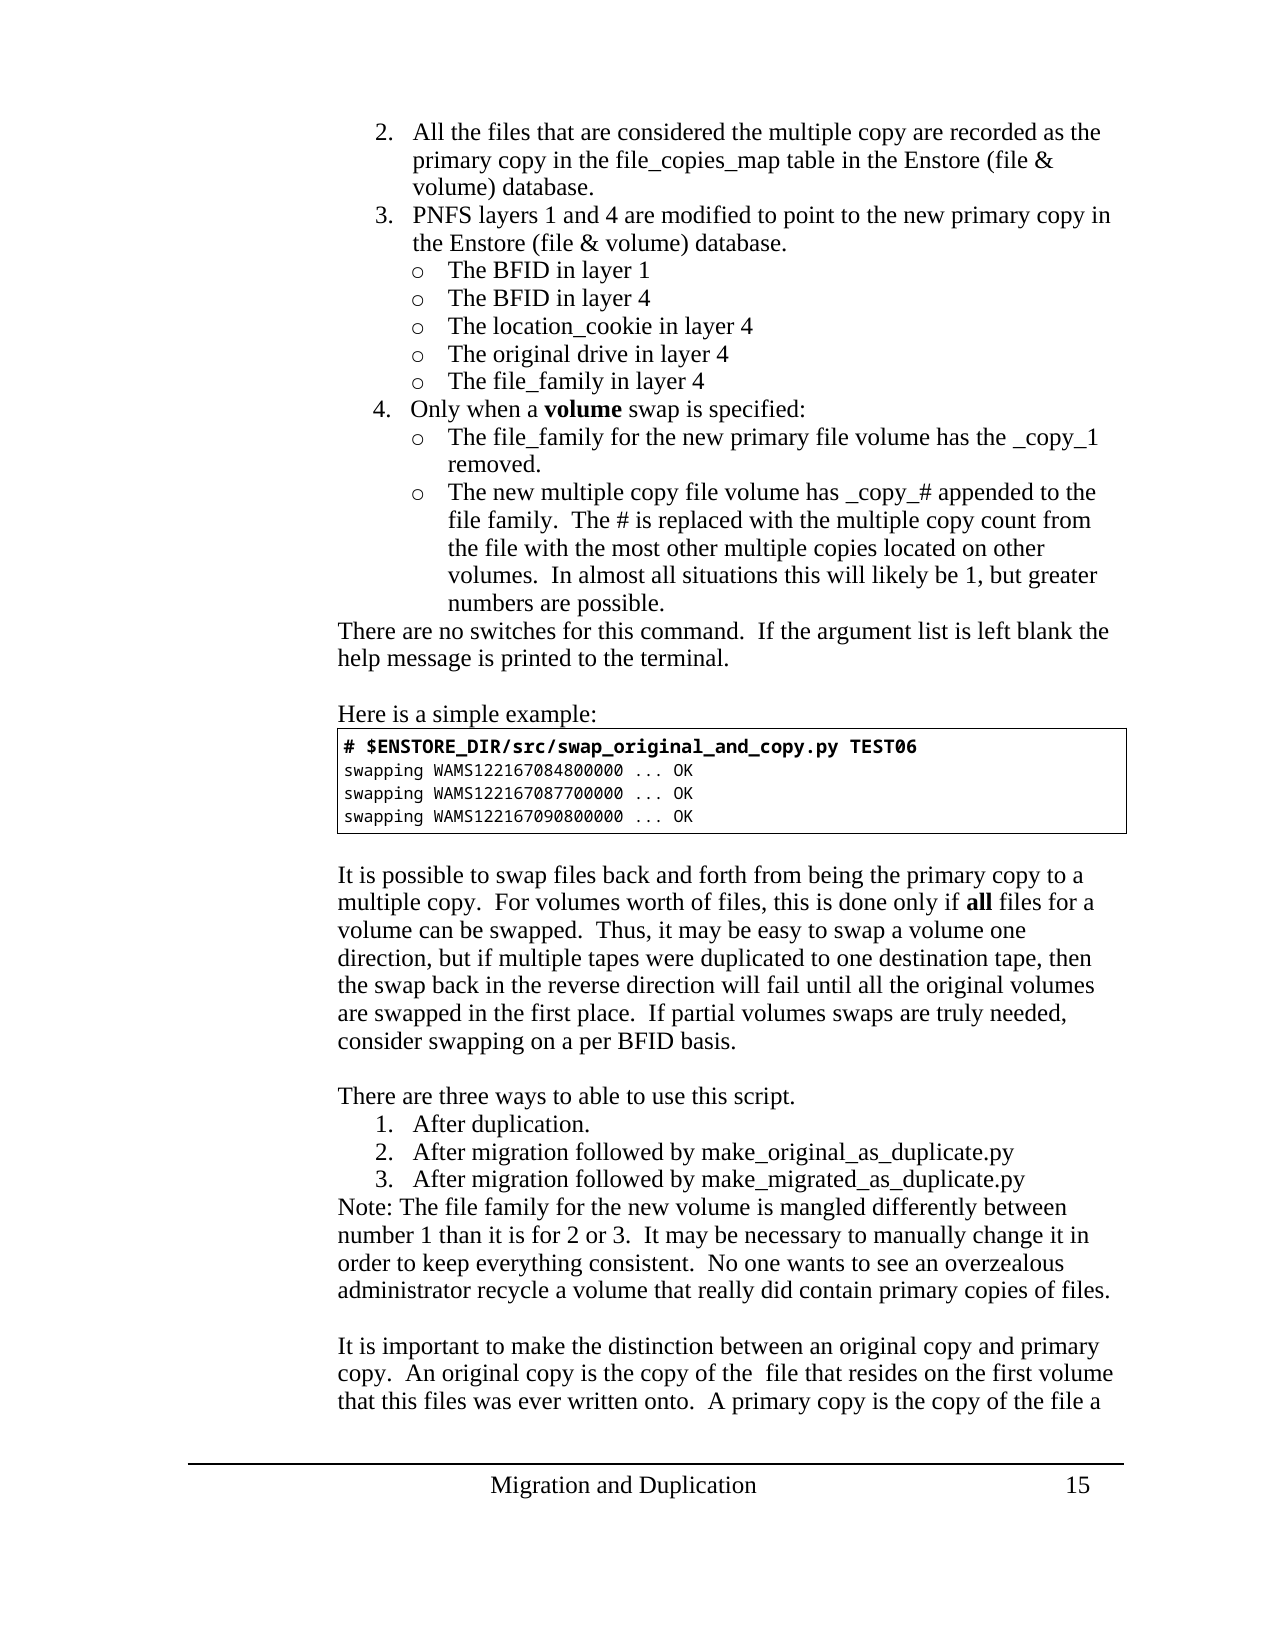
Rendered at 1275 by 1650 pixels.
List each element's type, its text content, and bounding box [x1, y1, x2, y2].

text Here is a simple example: [337, 700, 1125, 728]
list After migration followed by make_original_as_duplicate.py [375, 1138, 1125, 1166]
list All the files that are considered the multiple copy are recorded as the primary copy in the file_copies_map table in the Enstore (file & volume) database. [375, 118, 1125, 201]
list The BFID in layer 1 [410, 257, 1125, 284]
list The original drive in layer 4 [410, 340, 1125, 367]
text Note: The file family for the new volume is mangled differently between number 1 than it is for 2 or 3. It may be necessary to manually change it in order to keep everything consistent. No one wants to see an overzealous administrator recycle a volume that really did contain primary copies of files. [337, 1193, 1125, 1304]
list After migration followed by make_migrated_as_duplicate.py [375, 1166, 1125, 1193]
text There are three ways to able to use this script. [337, 1082, 1125, 1110]
text It is possible to swap files back and forth from being the primary copy to a multiple copy. For volumes worth of files, this is done only if all files for a volume can be swapped. Thus, it may be easy to swap a volume one direction, but if multiple tapes were duplicated to one destination tape, then the swap back in the reverse direction will fail until all the original volumes are swapped in the first place. If partial volumes swaps are truly needed, consider swapping on a per BFID basis. [337, 861, 1125, 1055]
list The new multiple copy file volume has _copy_# appended to the file family. The # is replaced with the multiple copy count from the file with the most other multiple copies located on other volumes. In almost all situations this will likely be 1, but greater numbers are possible. [410, 478, 1125, 617]
list The file_family for the new primary file volume has the _copy_1 removed. [410, 423, 1125, 478]
list The location_cookie in layer 4 [410, 312, 1125, 340]
list After duplication. [375, 1110, 1125, 1138]
list The BFID in layer 4 [410, 284, 1125, 312]
text There are no switches for this command. If the argument list is left blank the help message is printed to the terminal. [337, 617, 1125, 672]
table_header # $ENSTORE_DIR/src/swap_original_and_copy.py TEST06 swapping WAMS122167084800000 ... OK swapping WAMS122167087700000 ... OK swapping WAMS122167090800000 ... OK [338, 729, 1126, 833]
list Only when a volume swap is specified: [373, 395, 1125, 423]
text It is important to make the distinction between an original copy and primary copy. An original copy is the copy of the file that resides on the first volume that this files was ever written onto. A primary copy is the copy of the file a [337, 1332, 1125, 1415]
list PNFS layers 1 and 4 are modified to point to the new primary copy in the Enstore (file & volume) database. [375, 201, 1125, 257]
list The file_family in layer 4 [410, 367, 1125, 395]
